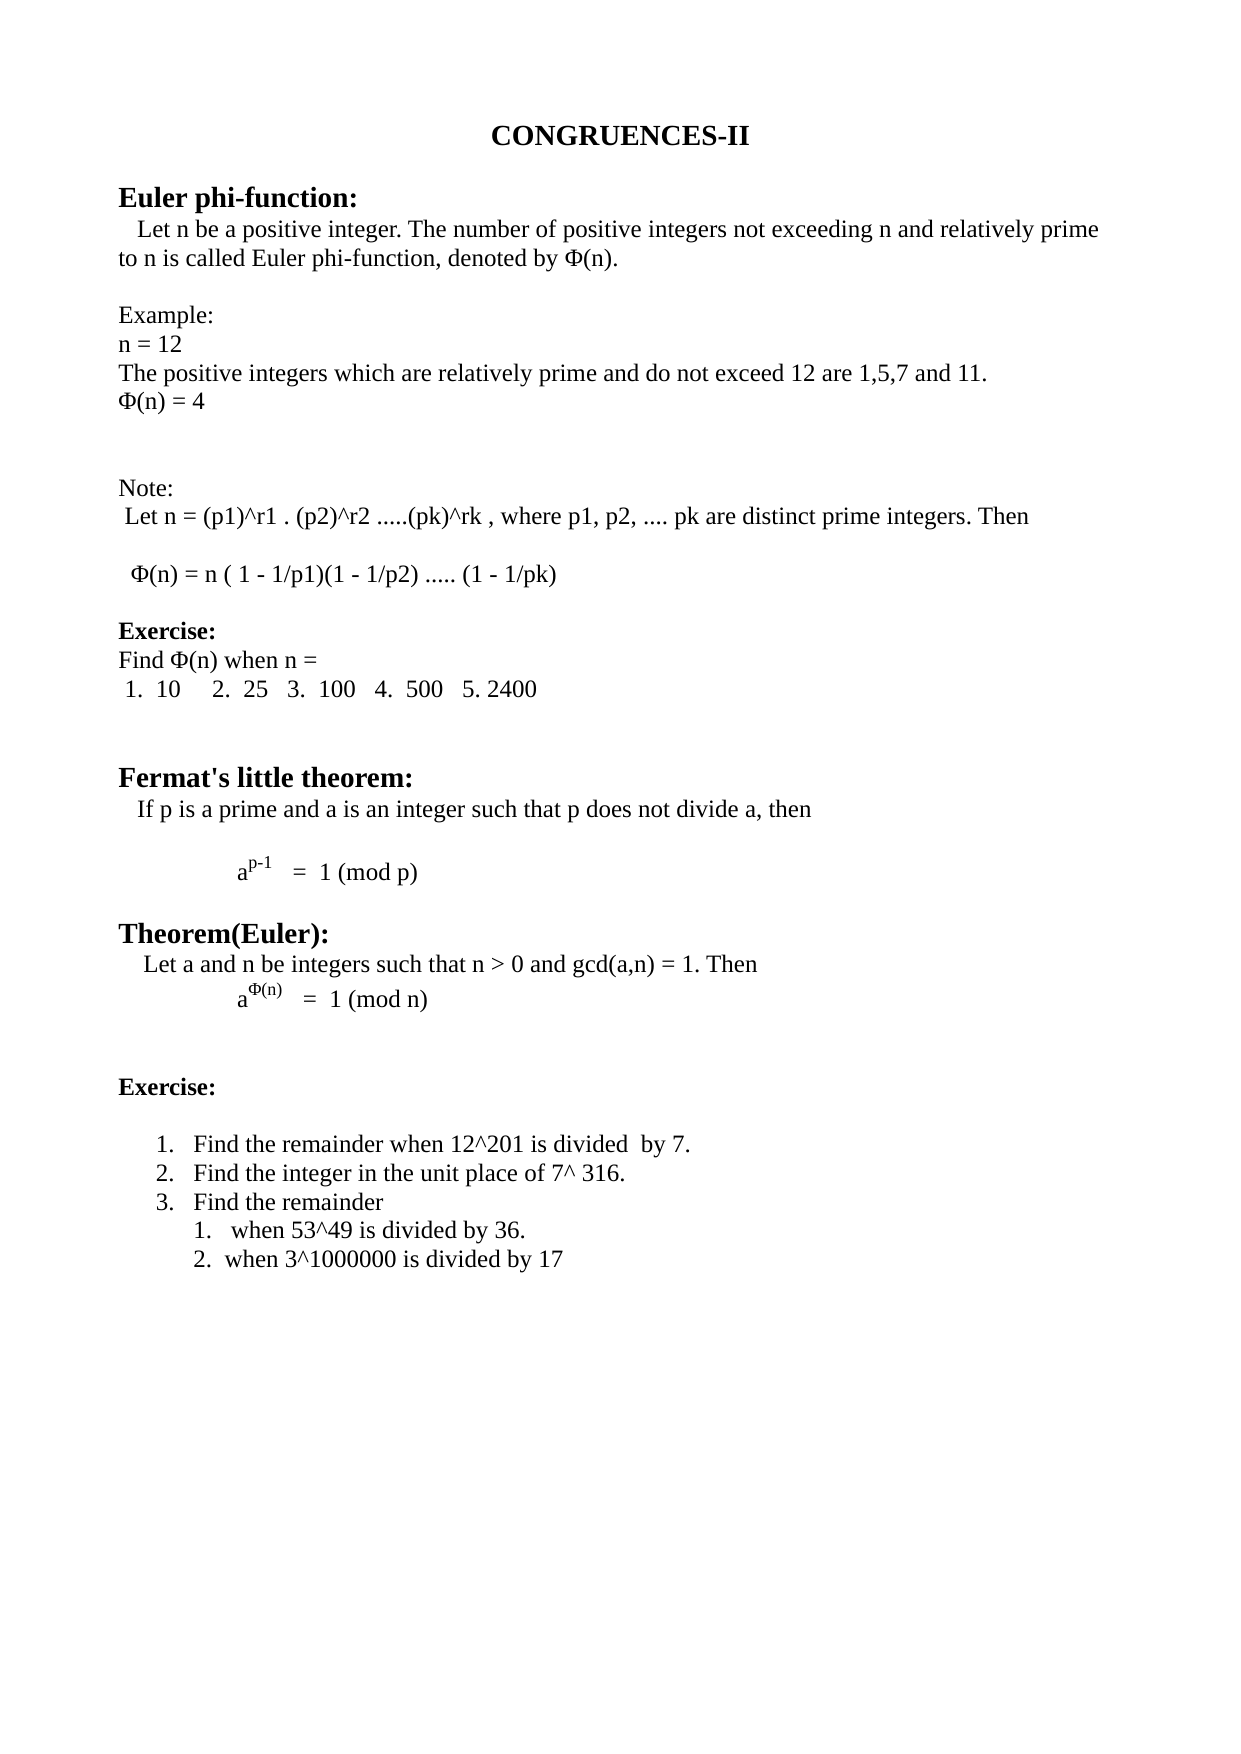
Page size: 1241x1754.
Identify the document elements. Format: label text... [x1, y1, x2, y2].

text aΦ(n) = 1 (mod n) [118, 978, 1122, 1014]
list 2. when 3^1000000 is divided by 17 [156, 1244, 1122, 1273]
text Example: [118, 300, 1122, 329]
text Fermat's little theorem: [118, 760, 1122, 794]
text n = 12 [118, 329, 1122, 358]
text Φ(n) = n ( 1 - 1/p1)(1 - 1/p2) ..... (1 - 1/pk) [118, 559, 1122, 588]
text If p is a prime and a is an integer such that p does not divide a, then [118, 794, 1122, 822]
list when 53^49 is divided by 36. [193, 1215, 1122, 1244]
text Let n be a positive integer. The number of positive integers not exceeding n and relatively prime to n is called Euler phi-function, denoted by Φ(n). [118, 214, 1122, 271]
text Exercise: [118, 1072, 1122, 1100]
text The positive integers which are relatively prime and do not exceed 12 are 1,5,7 and 11. [118, 358, 1122, 386]
text Theorem(Euler): [118, 916, 1122, 949]
text 1. Find the remainder when 12^201 is divided by 7. [118, 1129, 1122, 1158]
list Find the integer in the unit place of 7^ 316. [156, 1158, 1122, 1187]
text Euler phi-function: [118, 180, 1122, 214]
list Find the remainder [156, 1187, 1122, 1215]
text 1. 10 2. 25 3. 100 4. 500 5. 2400 [118, 674, 1122, 703]
text CONGRUENCES-II [118, 118, 1122, 152]
text Find Φ(n) when n = [118, 645, 1122, 674]
text Let a and n be integers such that n > 0 and gcd(a,n) = 1. Then [118, 949, 1122, 978]
text Exercise: [118, 616, 1122, 645]
text Let n = (p1)^r1 . (p2)^r2 .....(pk)^rk , where p1, p2, .... pk are distinct prime integers. Then [118, 501, 1122, 530]
text ap-1 = 1 (mod p) [118, 851, 1122, 887]
text Φ(n) = 4 [118, 386, 1122, 415]
text Note: [118, 473, 1122, 501]
